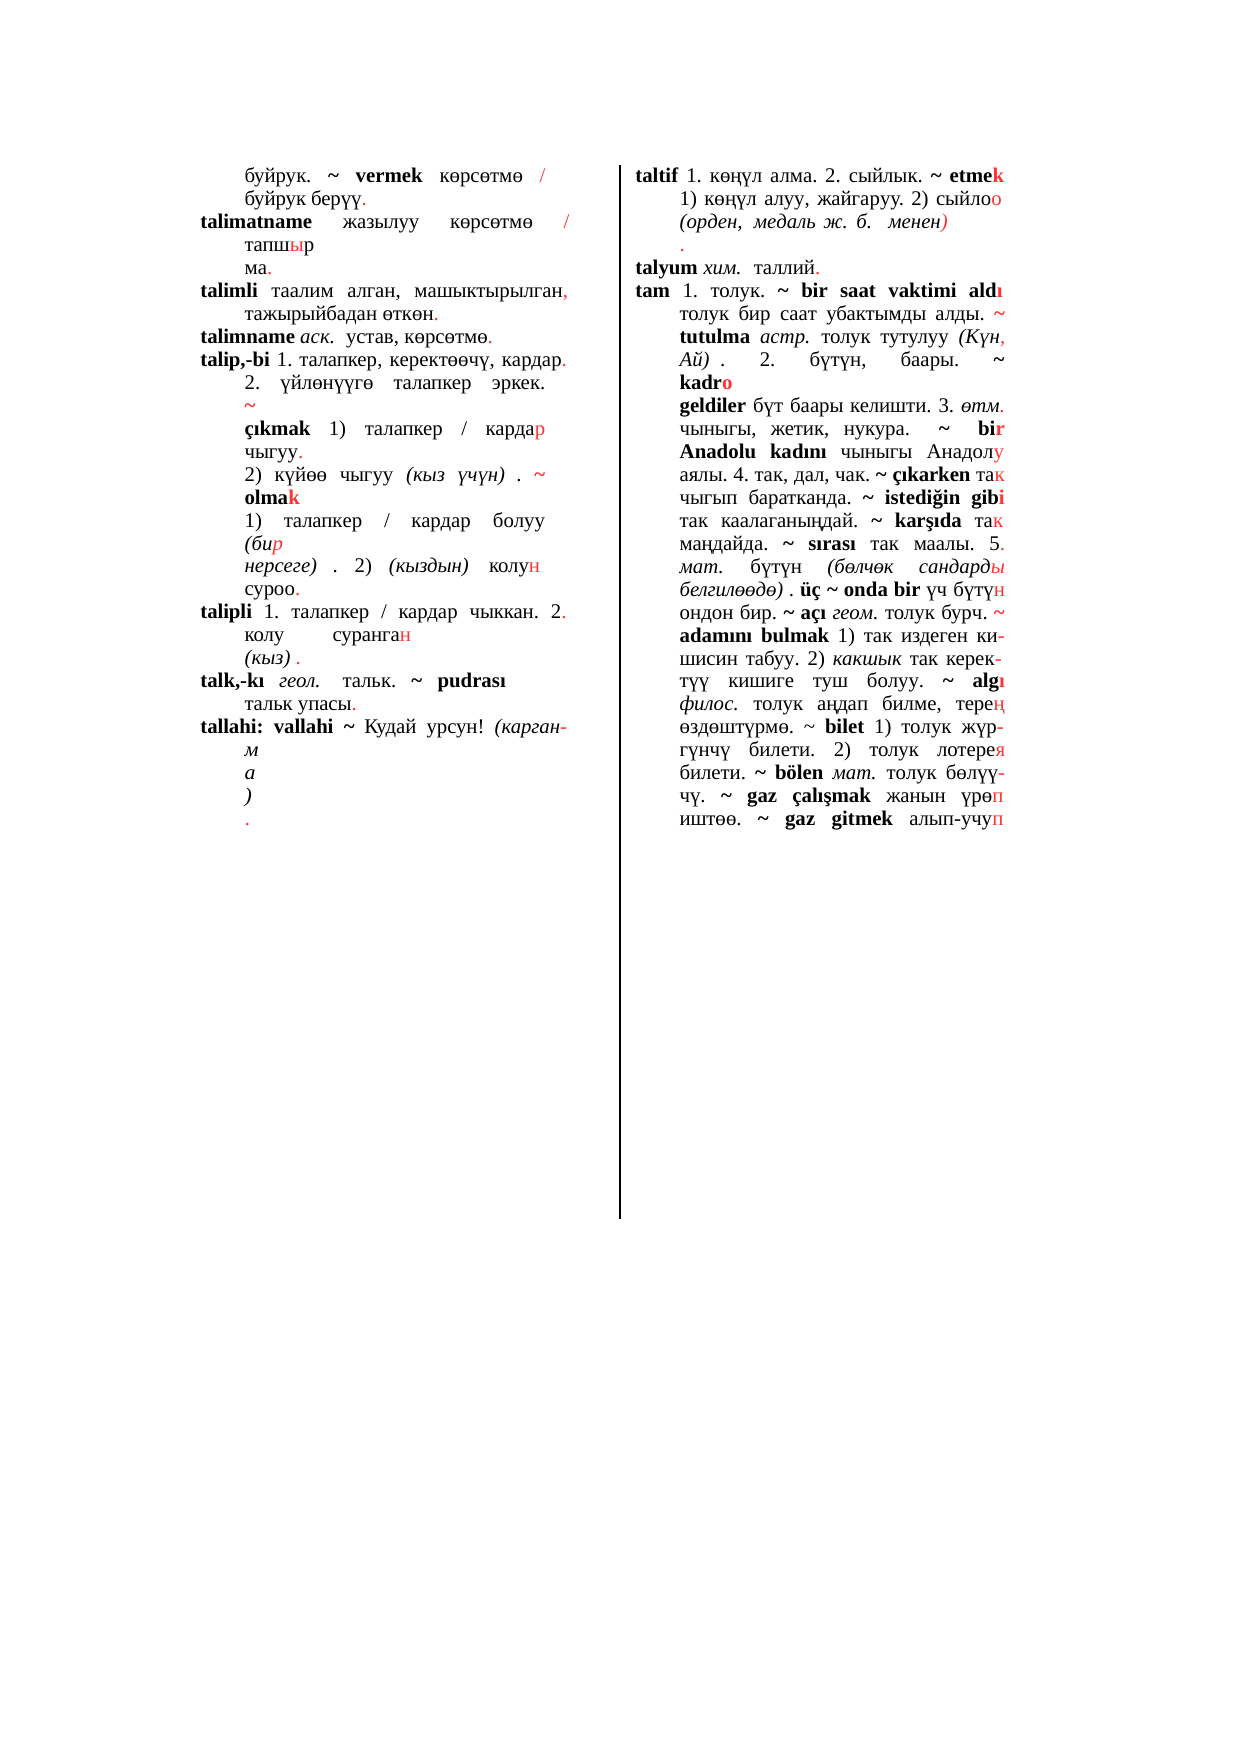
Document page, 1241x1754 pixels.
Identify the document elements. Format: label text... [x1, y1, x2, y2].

text ондон бир. ~ açı геом. толук бурч. ~ adamını bulmak 1) так издеген ки- шисин табуу. 2) какшык так керек- [679, 601, 1005, 669]
text тапшырма. [244, 233, 318, 279]
text talimname аск. устав, көрсөтмө. [200, 325, 606, 348]
text 1) көңүл алуу, жайгаруу. 2) сыйлоо [679, 187, 1005, 210]
text talimatname жазылуу көрсөтмө / [200, 210, 606, 233]
text буйрук. ~ vermek көрсөтмө / буйрук берүү. [244, 164, 545, 210]
text talyum хим. таллий. [635, 256, 1036, 279]
text 2) күйөө чыгуу (кыз үчүн) . ~ olmak [244, 463, 545, 509]
text толук бир саат убактымды алды. ~ tutulma астр. толук тутулуу (Күн, Ай) . 2. бүтүн, баары. ~ kadro [679, 302, 1005, 394]
text talk,-kı геол. тальк. ~ pudrası тальк упасы. [200, 669, 545, 715]
text 2. үйлөнүүгө талапкер эркек. ~ [244, 371, 545, 417]
text иштөө. ~ gaz gitmek алып-учуп [679, 807, 1004, 830]
text нерсеге) . 2) (кыздын) колун суроо. [244, 554, 540, 601]
text 1) талапкер / кардар болуу (бир [244, 509, 545, 554]
text колу суранган (кыз) . [244, 623, 411, 669]
text talipli 1. талапкер / кардар чыккан. 2. [200, 601, 577, 623]
text tallahi: vallahi ~ Кудай урсун! (карган- [200, 715, 577, 738]
text çıkmak 1) талапкер / кардар чыгуу. [244, 417, 545, 463]
text гүнчү билети. 2) толук лотерея билети. ~ bölen мат. толук бөлүү- чү. ~ gaz çalışmak жанын үрөп [679, 738, 1005, 807]
text аялы. 4. так, дал, чак. ~ çıkarken так чыгып баратканда. ~ istediğin gibi так каалаганыңдай. ~ karşıda так [679, 463, 1005, 532]
text tam 1. толук. ~ bir saat vaktimi aldı [635, 279, 1033, 302]
text (орден, медаль ж. б. менен) . [679, 210, 947, 256]
text talip,-bi 1. талапкер, керектөөчү, кардар. [200, 348, 606, 371]
text talimli таалим алган, машыктырылган, тажырыйбадан өткөн. [200, 279, 606, 325]
text taltif 1. көңүл алма. 2. сыйлык. ~ etmek [635, 164, 1036, 187]
text ма) . [244, 738, 262, 830]
text geldiler бүт баары келишти. 3. өтм. чыныгы, жетик, нукура. ~ bir Anadolu kadını чыныгы Анадолу [679, 394, 1005, 463]
text маңдайда. ~ sırası так маалы. 5. мат. бүтүн (бөлчөк сандарды белгилөөдө) . üç ~ onda bir үч бүтүн [679, 532, 1005, 601]
text түү кишиге туш болуу. ~ algı филос. толук аңдап билме, терең өздөштүрмө. ~ bilet 1) толук жүр- [679, 669, 1005, 738]
